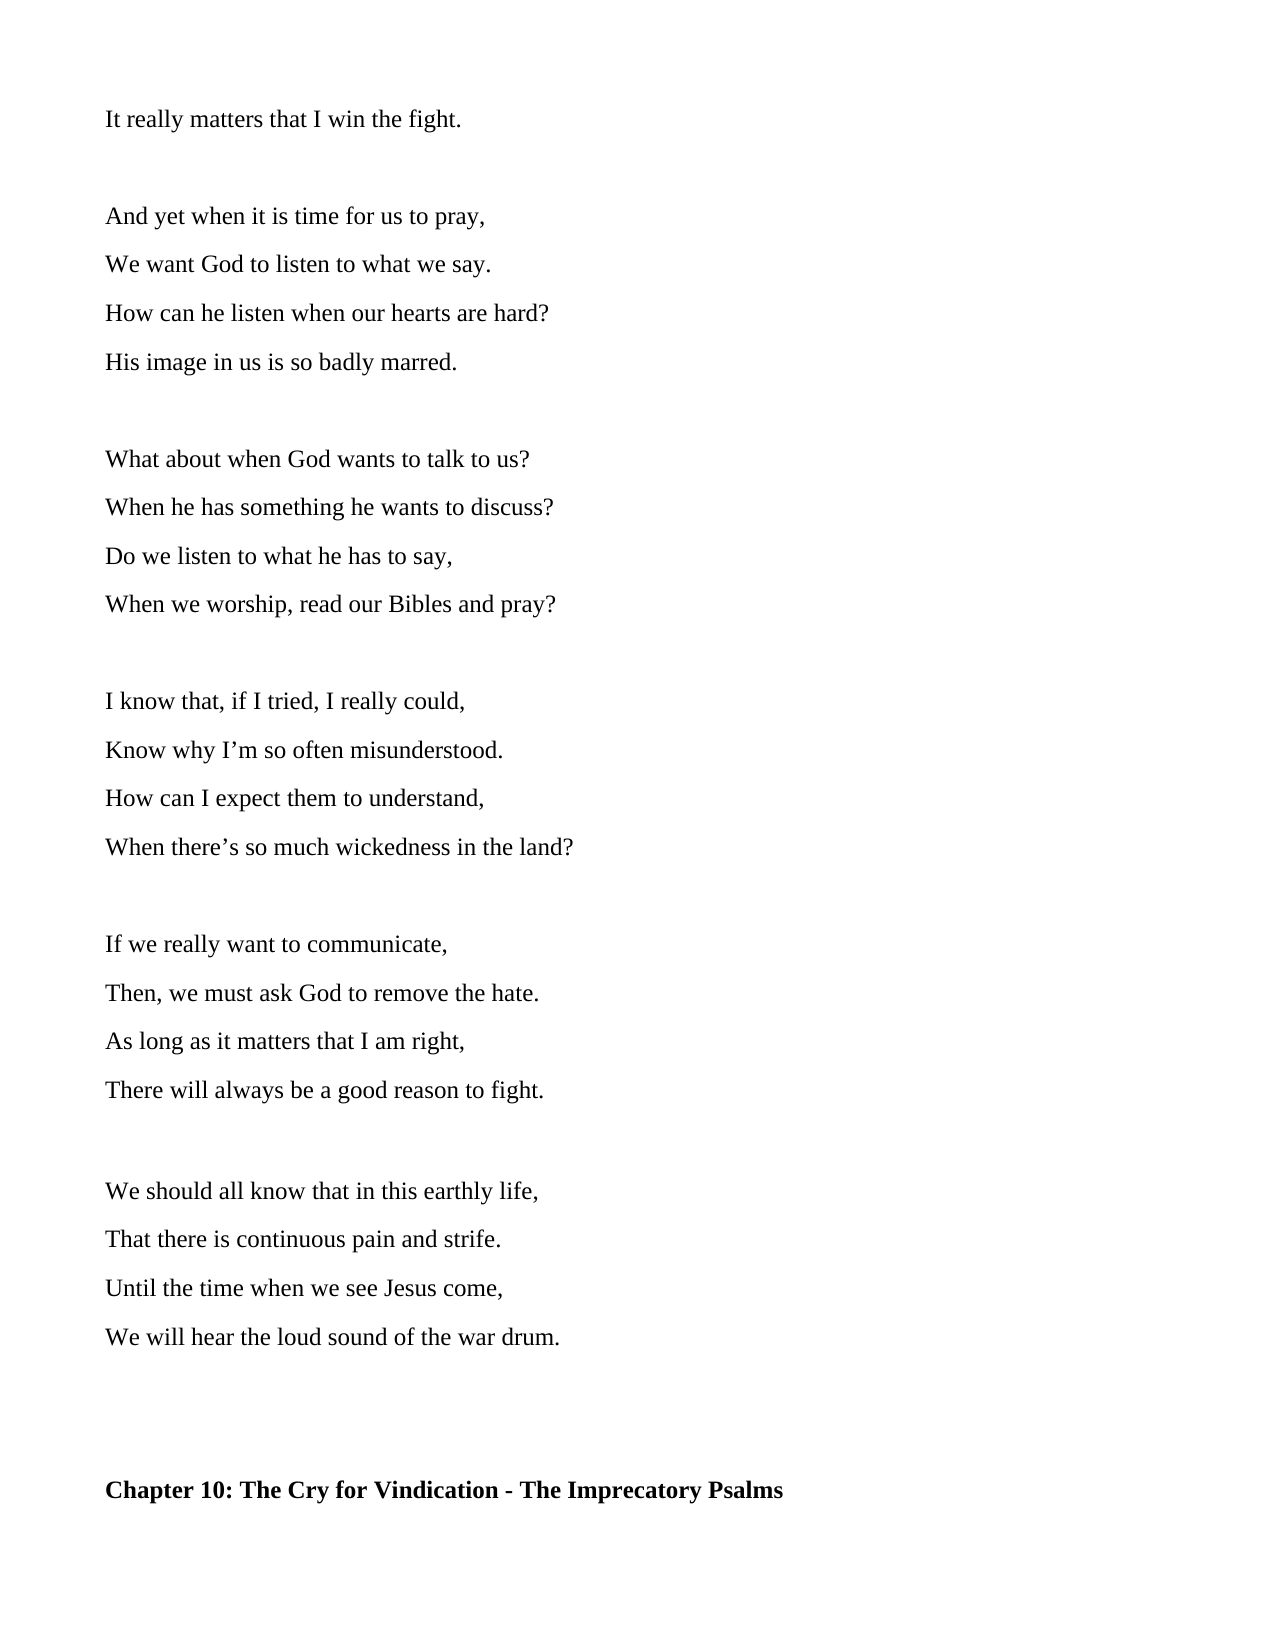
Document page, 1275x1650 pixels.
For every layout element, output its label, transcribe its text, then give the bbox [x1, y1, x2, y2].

text I know that, if I tried, I really could, [105, 687, 1170, 715]
text When we worship, read our Bibles and pray? [105, 590, 1170, 618]
text As long as it matters that I am right, [105, 1027, 1170, 1055]
text Then, we must ask God to remove the hate. [105, 979, 1170, 1006]
text How can he listen when our hearts are hard? [105, 299, 1170, 327]
text Know why I’m so often misunderstood. [105, 736, 1170, 764]
text When he has something he wants to discuss? [105, 493, 1170, 521]
text When there’s so much wickedness in the land? [105, 833, 1170, 861]
text And yet when it is time for us to pray, [105, 202, 1170, 230]
text It really matters that I win the fight. [105, 105, 1170, 133]
text How can I expect them to understand, [105, 784, 1170, 812]
text There will always be a good reason to fight. [105, 1076, 1170, 1103]
text We want God to listen to what we say. [105, 251, 1170, 278]
text If we really want to communicate, [105, 930, 1170, 958]
text Until the time when we see Jesus come, [105, 1274, 1170, 1302]
text Do we listen to what he has to say, [105, 542, 1170, 569]
text We should all know that in this earthly life, [105, 1177, 1170, 1205]
text That there is continuous pain and strife. [105, 1226, 1170, 1253]
text His image in us is so badly marred. [105, 348, 1170, 375]
text What about when God wants to talk to us? [105, 445, 1170, 472]
text We will hear the loud sound of the war drum. [105, 1323, 1170, 1350]
text Chapter 10: The Cry for Vindication - The Imprecatory Psalms [105, 1476, 1170, 1504]
